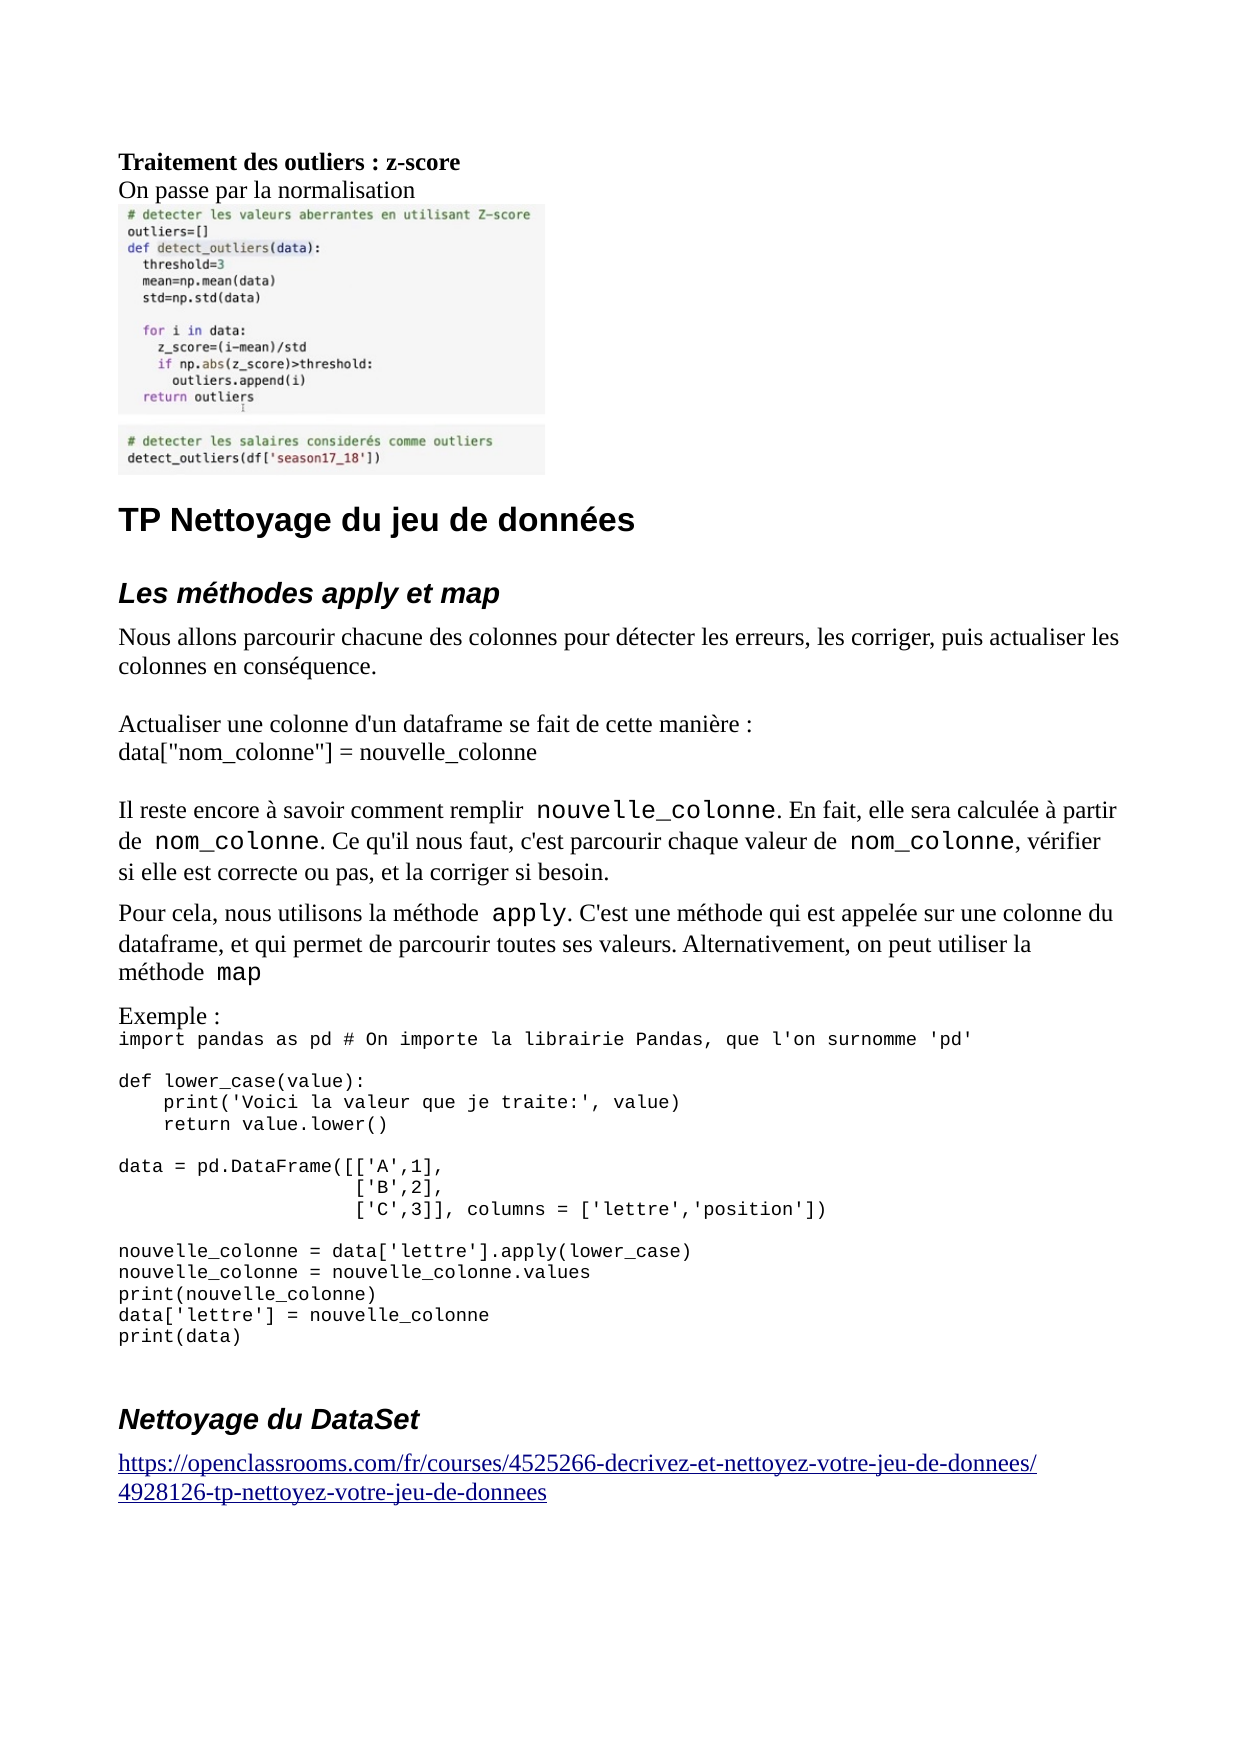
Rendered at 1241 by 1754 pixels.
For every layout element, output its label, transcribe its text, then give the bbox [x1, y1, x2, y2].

text ['C',3]], columns = ['lettre','position']) [118, 1199, 1122, 1221]
text Actualiser une colonne d'un dataframe se fait de cette manière : [118, 709, 1122, 737]
text data = pd.DataFrame([['A',1], [118, 1157, 1122, 1178]
text data["nom_colonne"] = nouvelle_colonne [118, 737, 1122, 766]
text def lower_case(value): [118, 1072, 1122, 1093]
text print(data) [118, 1327, 1122, 1348]
text nouvelle_colonne = data['lettre'].apply(lower_case) [118, 1242, 1122, 1263]
text Nous allons parcourir chacune des colonnes pour détecter les erreurs, les corriger, puis actualiser les colonnes en conséquence. [118, 622, 1122, 680]
text print('Voici la valeur que je traite:', value) [118, 1093, 1122, 1114]
text On passe par la normalisation [118, 176, 1122, 204]
text https://openclassrooms.com/fr/courses/4525266-decrivez-et-nettoyez-votre-jeu-de-donnees/4928126-tp-nettoyez-votre-jeu-de-donnees [118, 1448, 1122, 1506]
text Exemple : [118, 1001, 1122, 1029]
subtitle Nettoyage du DataSet [118, 1402, 1122, 1436]
text import pandas as pd # On importe la librairie Pandas, que l'on surnomme 'pd' [118, 1029, 1122, 1051]
text ['B',2], [118, 1178, 1122, 1199]
text return value.lower() [118, 1114, 1122, 1136]
subtitle TP Nettoyage du jeu de données [118, 500, 1122, 539]
text print(nouvelle_colonne) [118, 1284, 1122, 1306]
text nouvelle_colonne = nouvelle_colonne.values [118, 1263, 1122, 1284]
text Traitement des outliers : z-score [118, 147, 1122, 176]
text Pour cela, nous utilisons la méthode apply. C'est une méthode qui est appelée sur une colonne du dataframe, et qui permet de parcourir toutes ses valeurs. Alternativement, on peut utiliser la méthode map [118, 898, 1122, 988]
text Il reste encore à savoir comment remplir nouvelle_colonne. En fait, elle sera calculée à partir de nom_colonne. Ce qu'il nous faut, c'est parcourir chaque valeur de nom_colonne, vérifier si elle est correcte ou pas, et la corriger si besoin. [118, 795, 1122, 885]
picture [118, 204, 546, 476]
text data['lettre'] = nouvelle_colonne [118, 1306, 1122, 1327]
subtitle Les méthodes apply et map [118, 576, 1122, 610]
